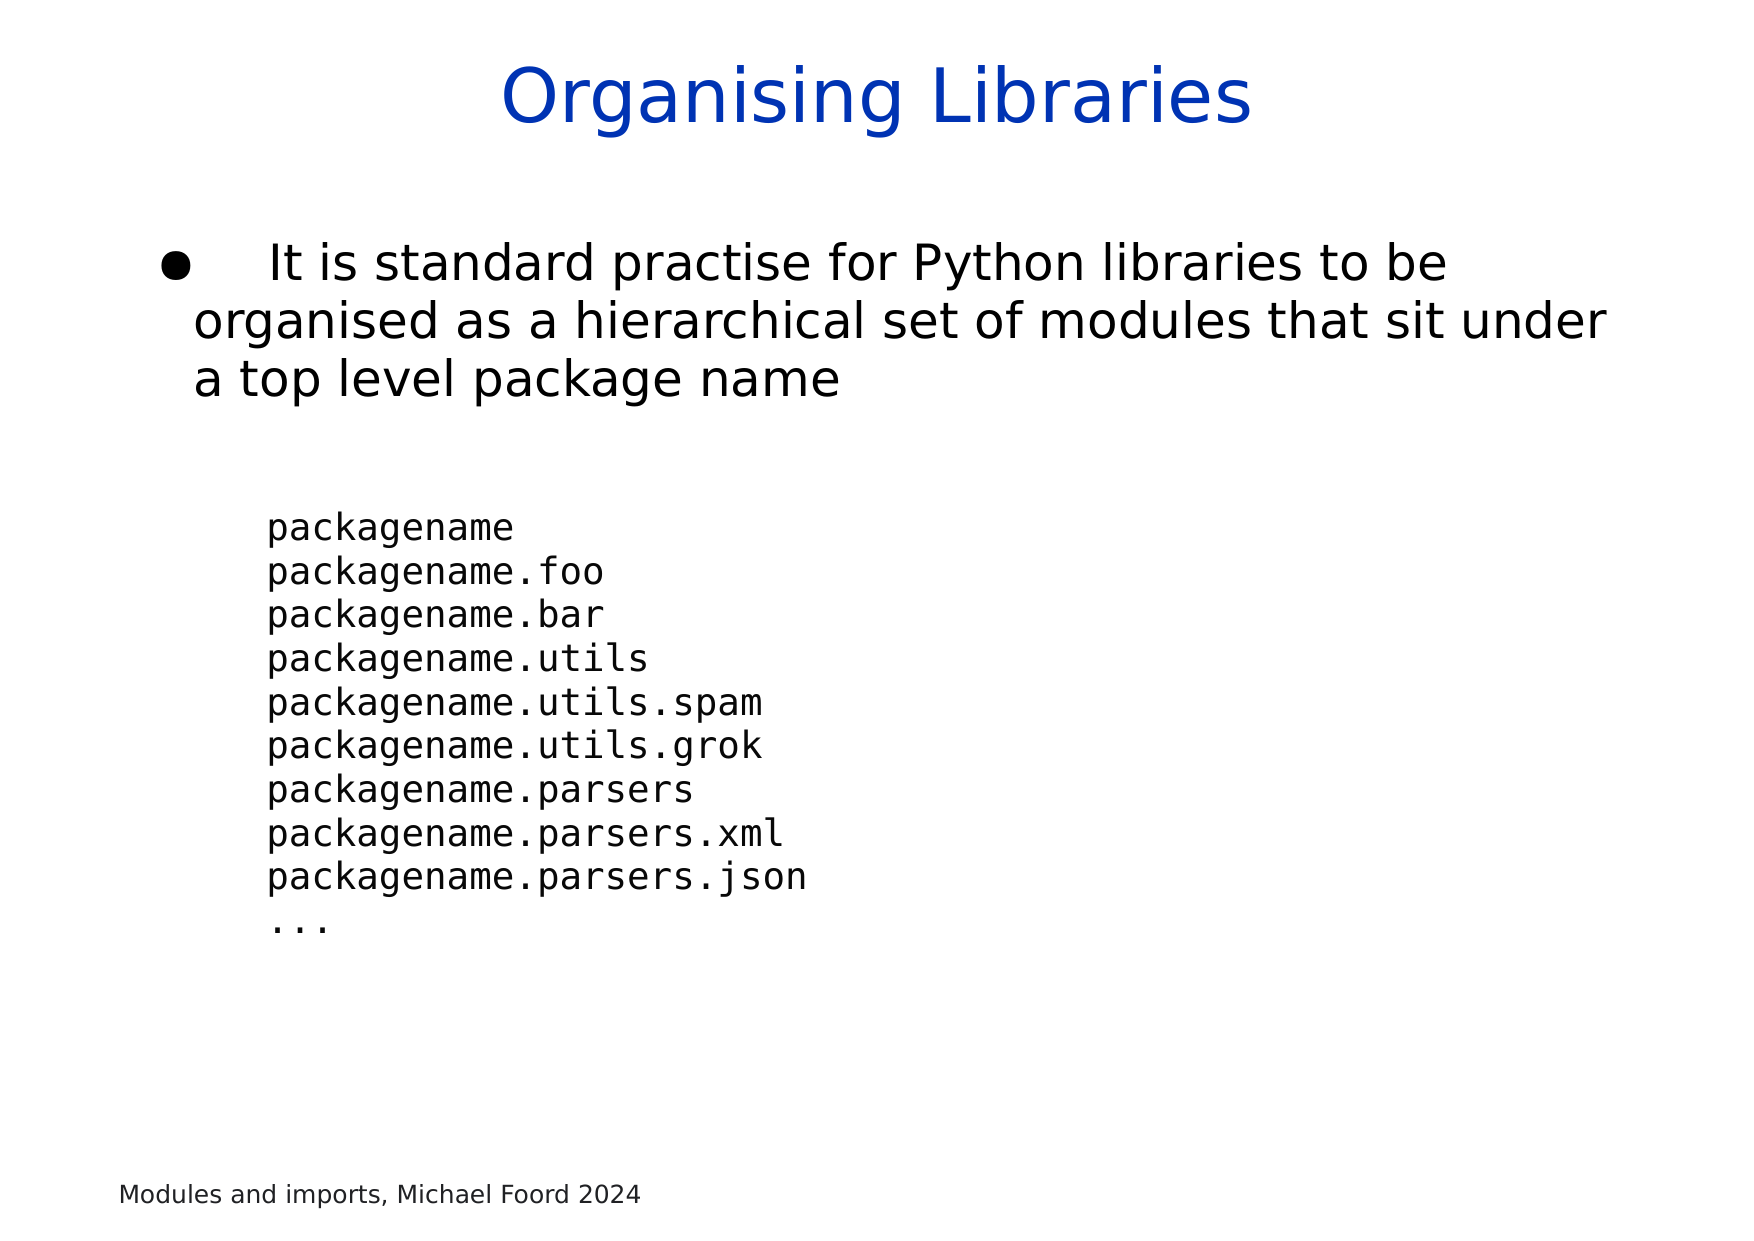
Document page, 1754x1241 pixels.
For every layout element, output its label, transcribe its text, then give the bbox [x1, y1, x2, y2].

list It is standard practise for Python libraries to be organised as a hierarchical set of modules that sit under a top level package name [156, 234, 1636, 408]
text Organising Libraries [118, 53, 1636, 140]
text packagename packagename.foo packagename.bar packagename.utils packagename.utils.spam packagename.utils.grok packagename.parsers packagename.parsers.xml packagename.parsers.json ... [266, 506, 1636, 942]
